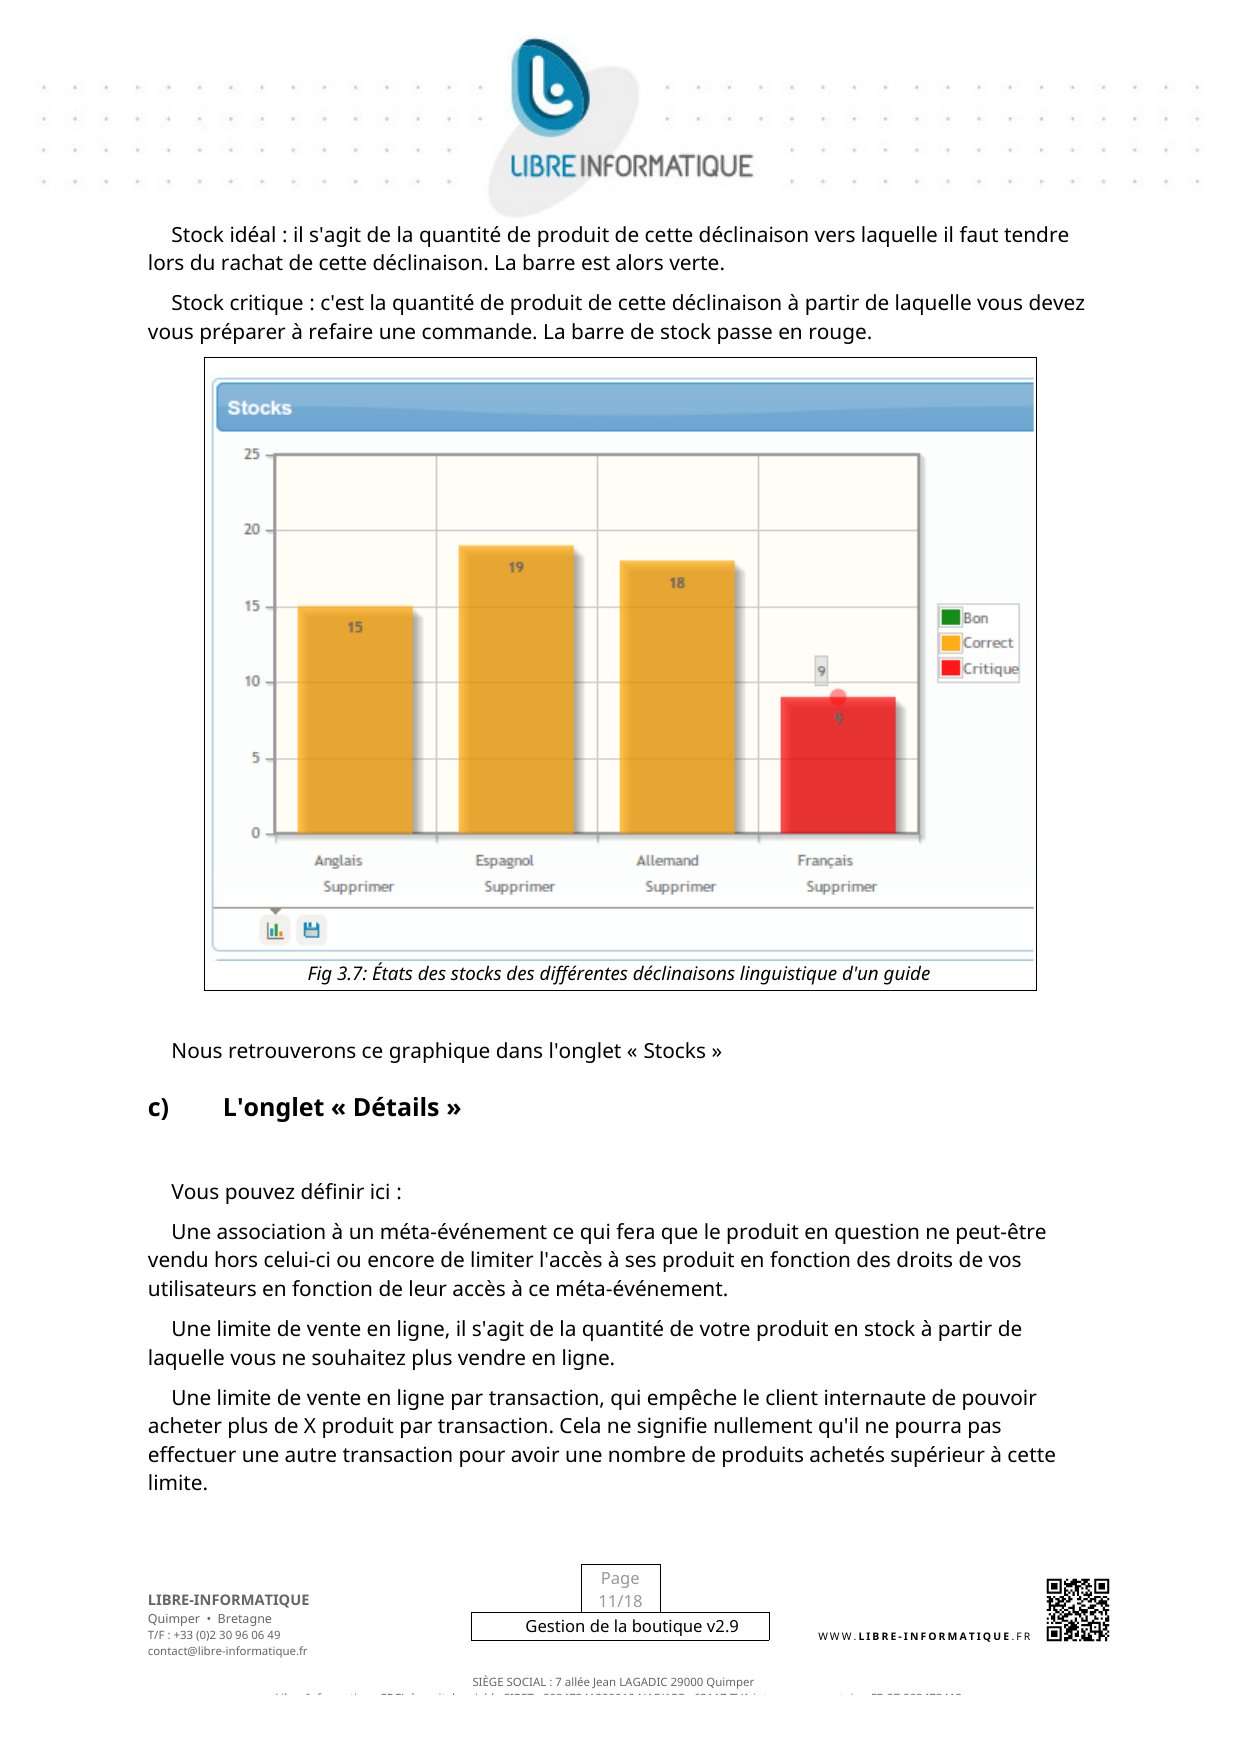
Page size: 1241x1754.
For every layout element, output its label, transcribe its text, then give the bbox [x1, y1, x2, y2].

text Une limite de vente en ligne par transaction, qui empêche le client internaute de pouvoir acheter plus de X produit par transaction. Cela ne signifie nullement qu'il ne pourra pas effectuer une autre transaction pour avoir une nombre de produits achetés supérieur à cette limite. [148, 1383, 1093, 1497]
picture [206, 372, 1034, 961]
subtitle L'onglet « Détails » [148, 1090, 1093, 1124]
text Nous retrouverons ce graphique dans l'onglet « Stocks » [148, 1037, 1093, 1065]
text Une limite de vente en ligne, il s'agit de la quantité de votre produit en stock à partir de laquelle vous ne souhaitez plus vendre en ligne. [148, 1314, 1093, 1371]
text Vous pouvez définir ici : [148, 1177, 1093, 1205]
text Stock critique : c'est la quantité de produit de cette déclinaison à partir de laquelle vous devez vous préparer à refaire une commande. La barre de stock passe en rouge. [148, 288, 1093, 345]
picture [1036, 1568, 1120, 1652]
text Une association à un méta-événement ce qui fera que le produit en question ne peut-être vendu hors celui-ci ou encore de limiter l'accès à ses produit en fonction des droits de vos utilisateurs en fonction de leur accès à ce méta-événement. [148, 1217, 1093, 1302]
text Stock idéal : il s'agit de la quantité de produit de cette déclinaison vers laquelle il faut tendre lors du rachat de cette déclinaison. La barre est alors verte. [148, 220, 1093, 277]
text Fig 3.7: États des stocks des différentes déclinaisons linguistique d'un guide [207, 961, 1034, 986]
picture [27, 35, 1213, 220]
